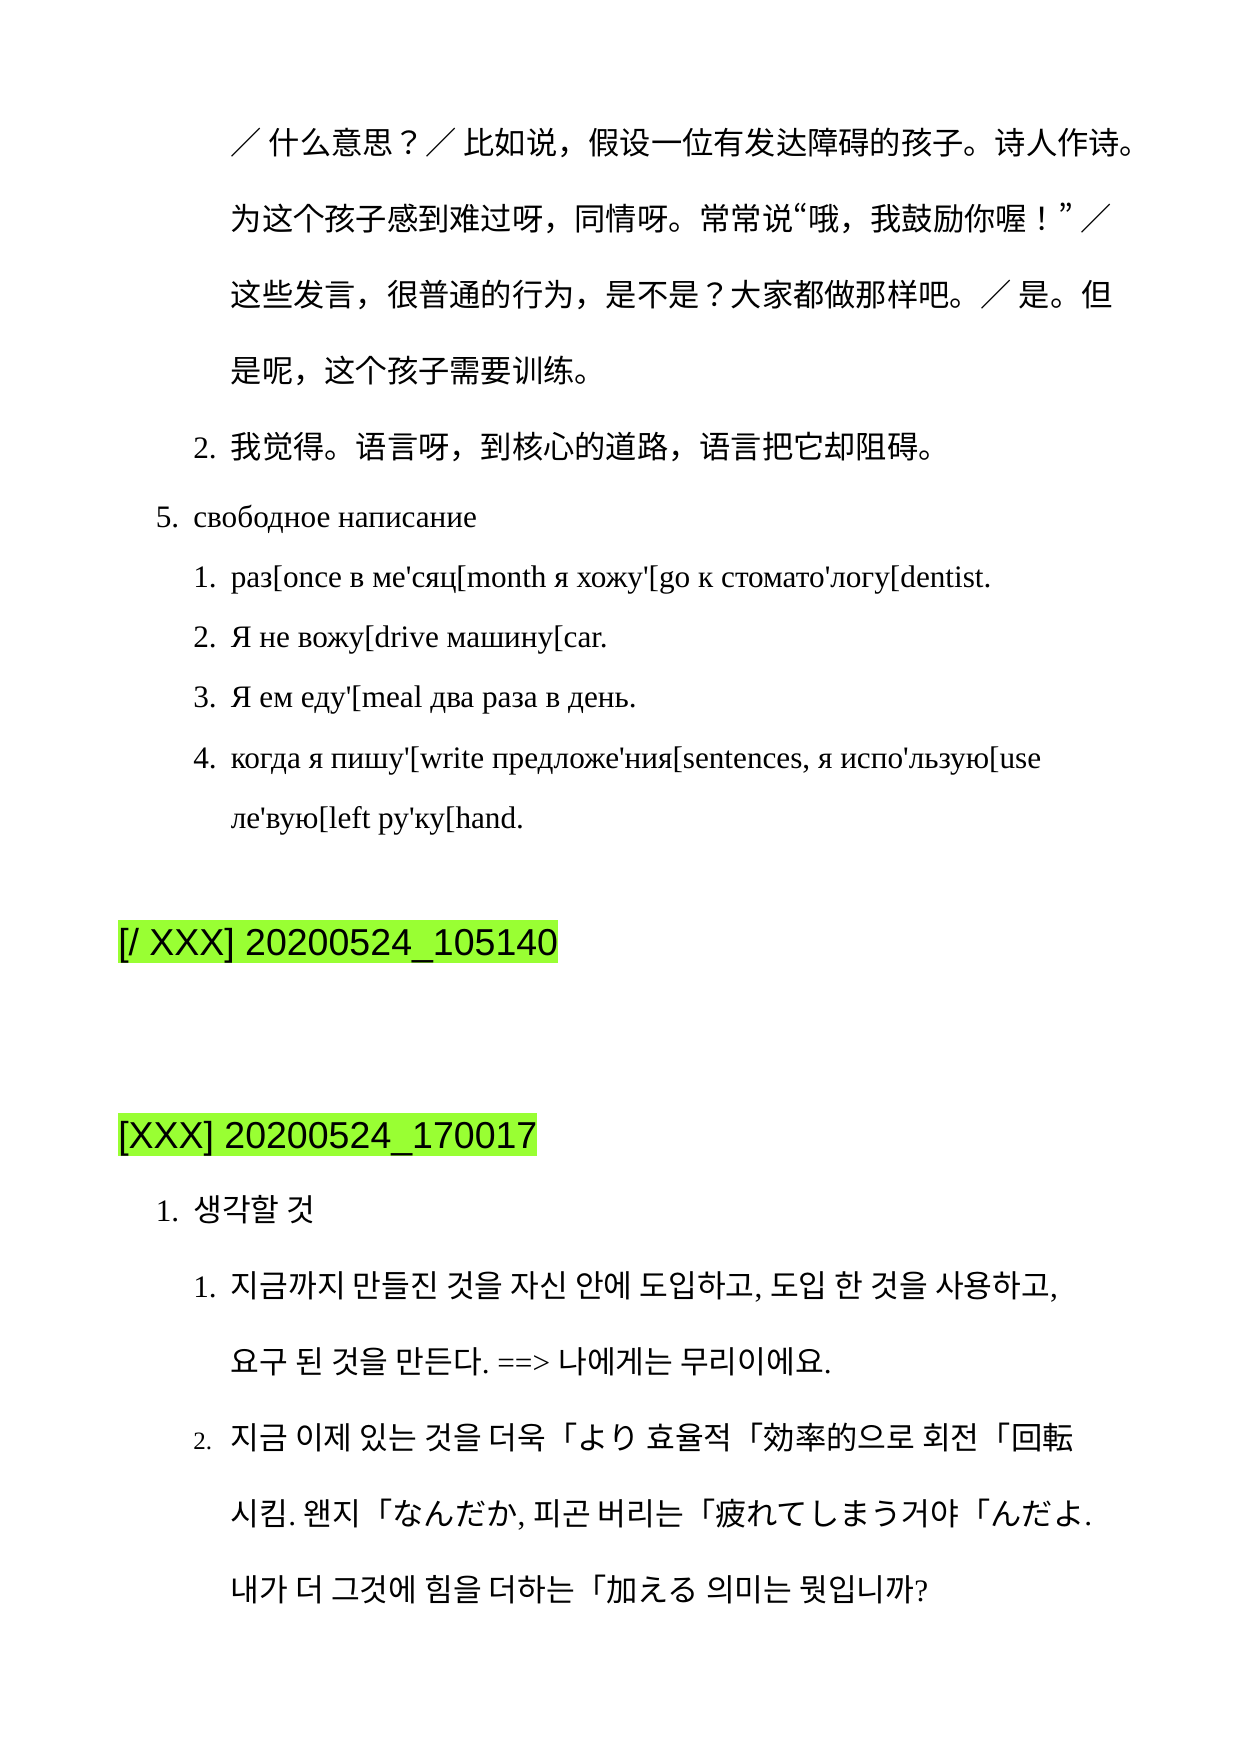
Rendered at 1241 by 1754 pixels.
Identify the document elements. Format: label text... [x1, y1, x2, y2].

list 생각할 것 [156, 1185, 1122, 1231]
text [/ XXX] 20200524_105140 [118, 920, 1122, 963]
text [XXX] 20200524_170017 [118, 1113, 1122, 1156]
list 为什么您喜欢器乐吗？您喜欢歌曲吗？／ 我不喜欢歌曲。／ 为什么？／ 歌曲呀，我根本不喜欢诗歌。／ 为何？／ 诗歌误导人心。／ 什么意思？／ 比如说，假设一位有发达障碍的孩子。诗人作诗。为这个孩子感到难过呀，同情呀。常常说“哦，我鼓励你喔！” ／ 这些发言，很普通的行为，是不是？大家都做那样吧。／ 是。但是呢，这个孩子需要训练。 [193, 118, 1122, 391]
list 지금까지 만들진 것을 자신 안에 도입하고, 도입 한 것을 사용하고, 요구 된 것을 만든다. ==> 나에게는 무리이에요. [193, 1261, 1122, 1382]
list Я ем еду'[meal два раза в день. [193, 679, 1122, 715]
list свободное написание [156, 498, 1122, 534]
list 지금 이제 있는 것을 더욱「より 효율적「効率的으로 회전「回転시킴. 왠지「なんだか, 피곤 버리는「疲れてしまう거야「んだよ. 내가 더 그것에 힘을 더하는「加える 의미는 뭣입니까? [193, 1413, 1122, 1610]
list 我觉得。语言呀，到核心的道路，语言把它却阻碍。 [193, 422, 1122, 467]
list раз[once в ме'сяц[month я хожу'[go к стомато'логу[dentist. [193, 558, 1122, 594]
list когда я пишу'[write предложе'ния[sentences, я испо'льзую[use ле'вую[left ру'ку[hand. [193, 739, 1122, 835]
list Я не вожу[drive машину[car. [193, 618, 1122, 654]
